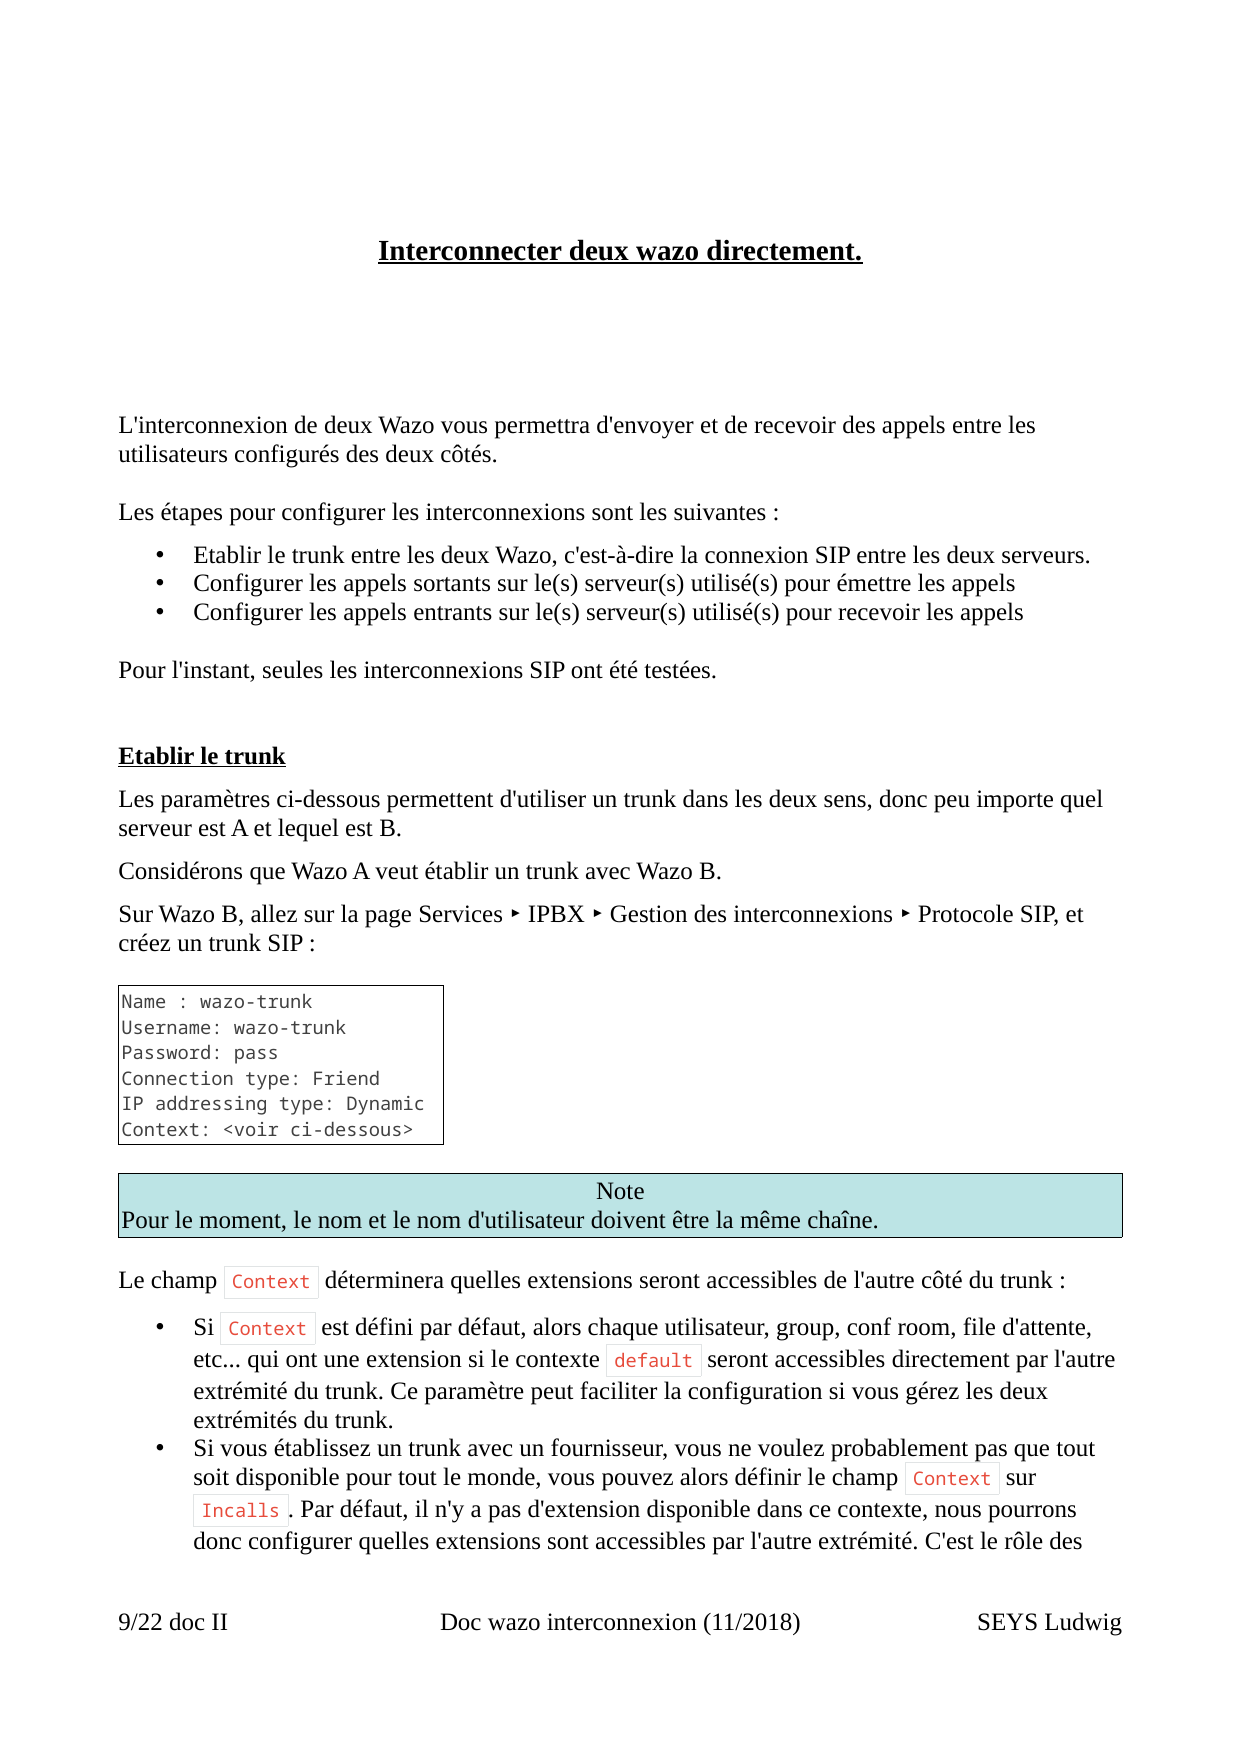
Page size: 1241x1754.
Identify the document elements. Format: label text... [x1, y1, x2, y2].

text Les étapes pour configurer les interconnexions sont les suivantes : [118, 497, 1122, 525]
text Note [119, 1174, 1122, 1202]
text Etablir le trunk [118, 741, 1122, 770]
text Pour l'instant, seules les interconnexions SIP ont été testées. [118, 655, 1122, 683]
text Considérons que Wazo A veut établir un trunk avec Wazo B. [118, 856, 1122, 885]
text Le champ [118, 1266, 224, 1298]
text Username: wazo-trunk [119, 1011, 443, 1036]
text L'interconnexion de deux Wazo vous permettra d'envoyer et de recevoir des appels entre les utilisateurs configurés des deux côtés. [118, 410, 1122, 468]
text Password: pass [119, 1036, 443, 1062]
list Etablir le trunk entre les deux Wazo, c'est-à-dire la connexion SIP entre les deux serveurs. [156, 540, 1122, 568]
text Name : wazo-trunk [119, 986, 443, 1011]
text IP addressing type: Dynamic [119, 1087, 443, 1113]
text Les paramètres ci-dessous permettent d'utiliser un trunk dans les deux sens, donc peu importe quel serveur est A et lequel est B. [118, 784, 1122, 842]
text Interconnecter deux wazo directement. [118, 233, 1122, 267]
list Configurer les appels entrants sur le(s) serveur(s) utilisé(s) pour recevoir les appels [156, 597, 1122, 626]
text Context [225, 1267, 318, 1298]
list Si Context est défini par défaut, alors chaque utilisateur, group, conf room, file d'attente, etc... qui ont une extension si le contexte default seront accessibles directement par l'autre extrémité du trunk. Ce paramètre peut faciliter la configuration si vous gérez les deux extrémités du trunk. [156, 1312, 1122, 1433]
list Si vous établissez un trunk avec un fournisseur, vous ne voulez probablement pas que tout soit disponible pour tout le monde, vous pouvez alors définir le champ Context sur Incalls. Par défaut, il n'y a pas d'extension disponible dans ce contexte, nous pourrons donc configurer quelles extensions sont accessibles par l'autre extrémité. C'est le rôle des [156, 1433, 1122, 1555]
text Context: <voir ci-dessous> [119, 1113, 443, 1144]
text Connection type: Friend [119, 1062, 443, 1087]
text Sur Wazo B, allez sur la page Services ‣ IPBX ‣ Gestion des interconnexions ‣ Protocole SIP, et créez un trunk SIP : [118, 899, 1122, 957]
text Pour le moment, le nom et le nom d'utilisateur doivent être la même chaîne. [119, 1202, 1122, 1237]
list Configurer les appels sortants sur le(s) serveur(s) utilisé(s) pour émettre les appels [156, 568, 1122, 597]
text déterminera quelles extensions seront accessibles de l'autre côté du trunk : [319, 1266, 1122, 1298]
